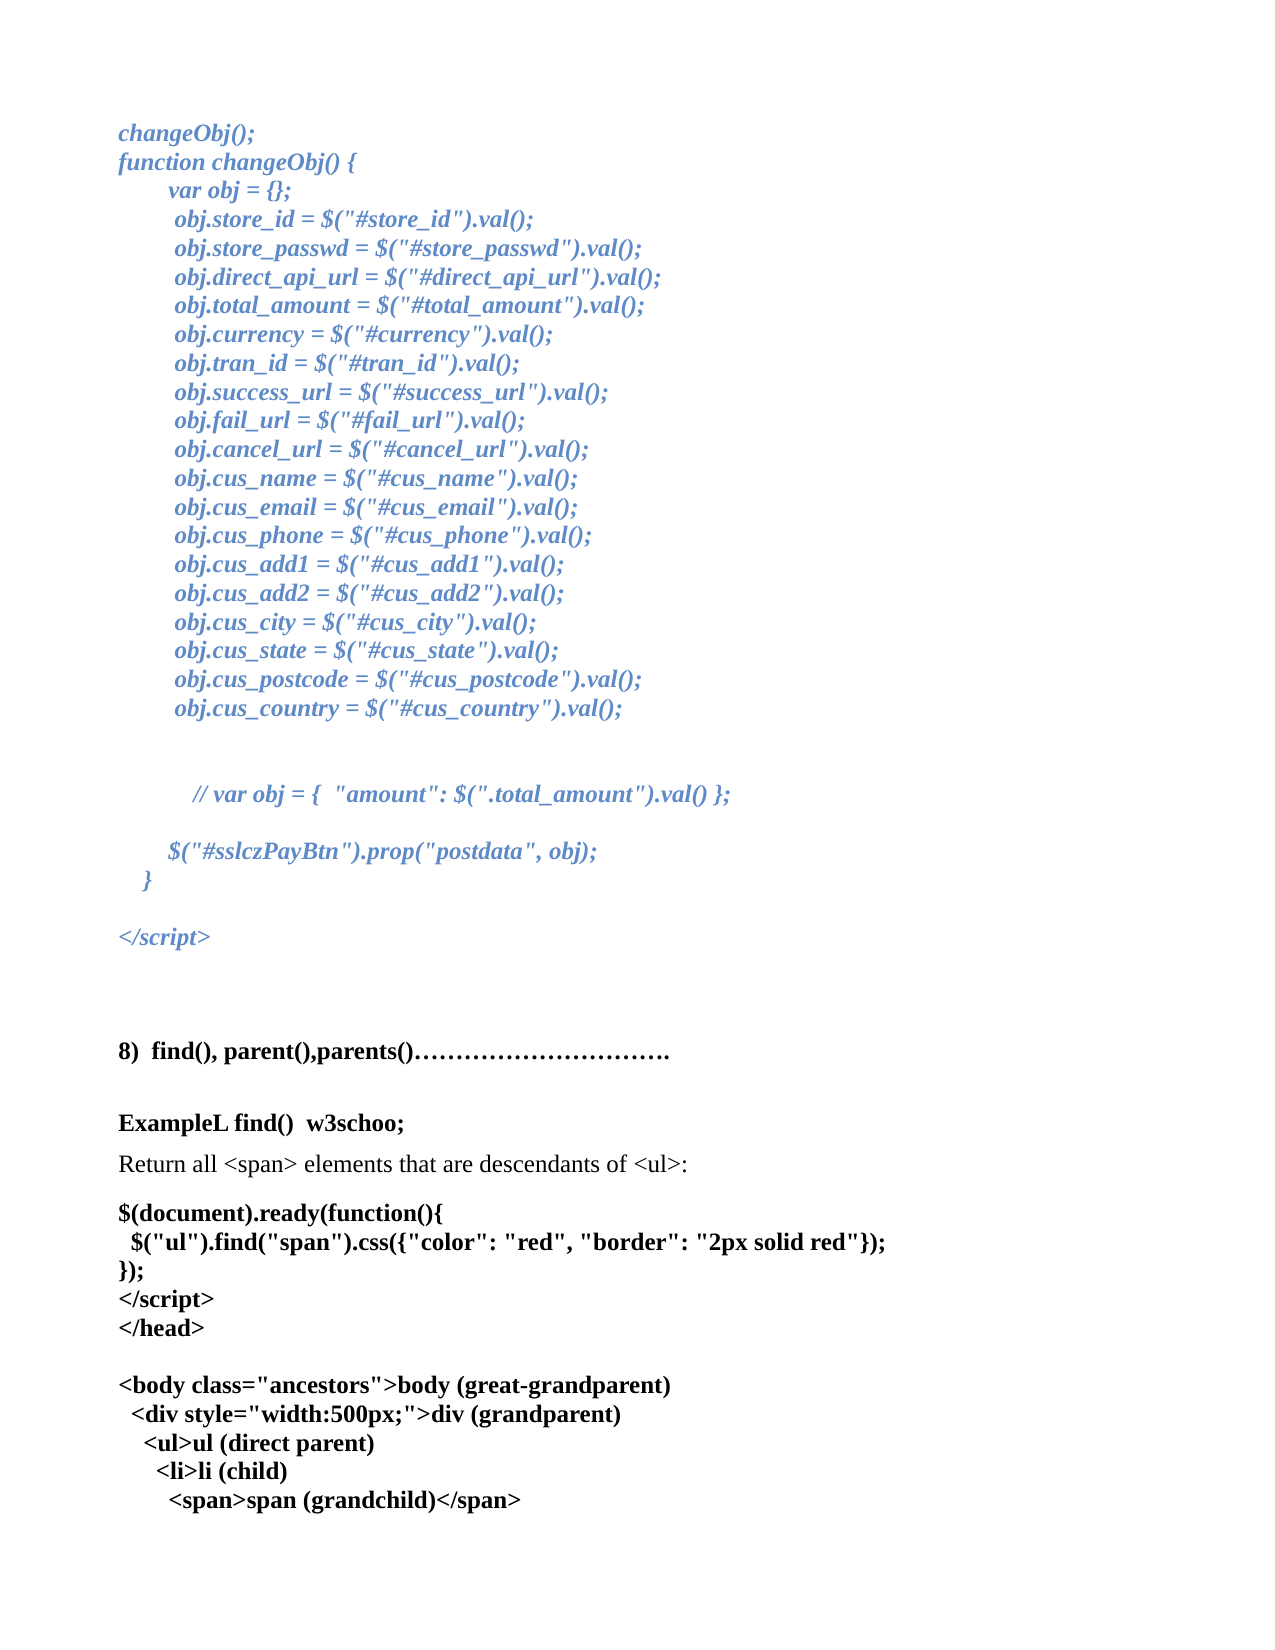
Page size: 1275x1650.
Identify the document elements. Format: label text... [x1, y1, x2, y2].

text changeObj(); [118, 118, 1157, 147]
text obj.cus_add2 = $("#cus_add2").val(); [118, 578, 1157, 607]
text $("#sslczPayBtn").prop("postdata", obj); [118, 836, 1157, 865]
text obj.store_passwd = $("#store_passwd").val(); [118, 233, 1157, 262]
text </script> [118, 1284, 1157, 1313]
text obj.cus_city = $("#cus_city").val(); [118, 607, 1157, 636]
text }); [118, 1256, 1157, 1284]
text obj.success_url = $("#success_url").val(); [118, 377, 1157, 406]
text obj.cus_email = $("#cus_email").val(); [118, 492, 1157, 521]
text 8) find(), parent(),parents()…………………………. [118, 1036, 1157, 1065]
text <ul>ul (direct parent) [118, 1428, 1157, 1456]
text obj.total_amount = $("#total_amount").val(); [118, 291, 1157, 319]
text </head> [118, 1313, 1157, 1342]
text <body class="ancestors">body (great-grandparent) [118, 1370, 1157, 1399]
text obj.cus_state = $("#cus_state").val(); [118, 636, 1157, 664]
text <div style="width:500px;">div (grandparent) [118, 1399, 1157, 1428]
subtitle ExampleL find() w3schoo; [118, 1108, 1157, 1136]
text var obj = {}; [118, 176, 1157, 204]
text obj.store_id = $("#store_id").val(); [118, 204, 1157, 233]
text obj.cancel_url = $("#cancel_url").val(); [118, 434, 1157, 463]
text function changeObj() { [118, 147, 1157, 176]
text obj.cus_name = $("#cus_name").val(); [118, 463, 1157, 492]
text $(document).ready(function(){ [118, 1198, 1157, 1227]
text <li>li (child) [118, 1456, 1157, 1485]
text obj.cus_postcode = $("#cus_postcode").val(); [118, 664, 1157, 693]
text obj.direct_api_url = $("#direct_api_url").val(); [118, 262, 1157, 291]
text obj.tran_id = $("#tran_id").val(); [118, 348, 1157, 377]
text Return all <span> elements that are descendants of <ul>: [118, 1149, 1157, 1178]
text obj.cus_country = $("#cus_country").val(); [118, 693, 1157, 722]
text obj.fail_url = $("#fail_url").val(); [118, 406, 1157, 434]
text // var obj = { "amount": $(".total_amount").val() }; [118, 779, 1157, 808]
text obj.cus_add1 = $("#cus_add1").val(); [118, 549, 1157, 578]
text $("ul").find("span").css({"color": "red", "border": "2px solid red"}); [118, 1227, 1157, 1256]
text </script> [118, 922, 1157, 951]
text obj.currency = $("#currency").val(); [118, 319, 1157, 348]
text } [118, 865, 1157, 894]
text obj.cus_phone = $("#cus_phone").val(); [118, 521, 1157, 549]
text <span>span (grandchild)</span> [118, 1485, 1157, 1514]
